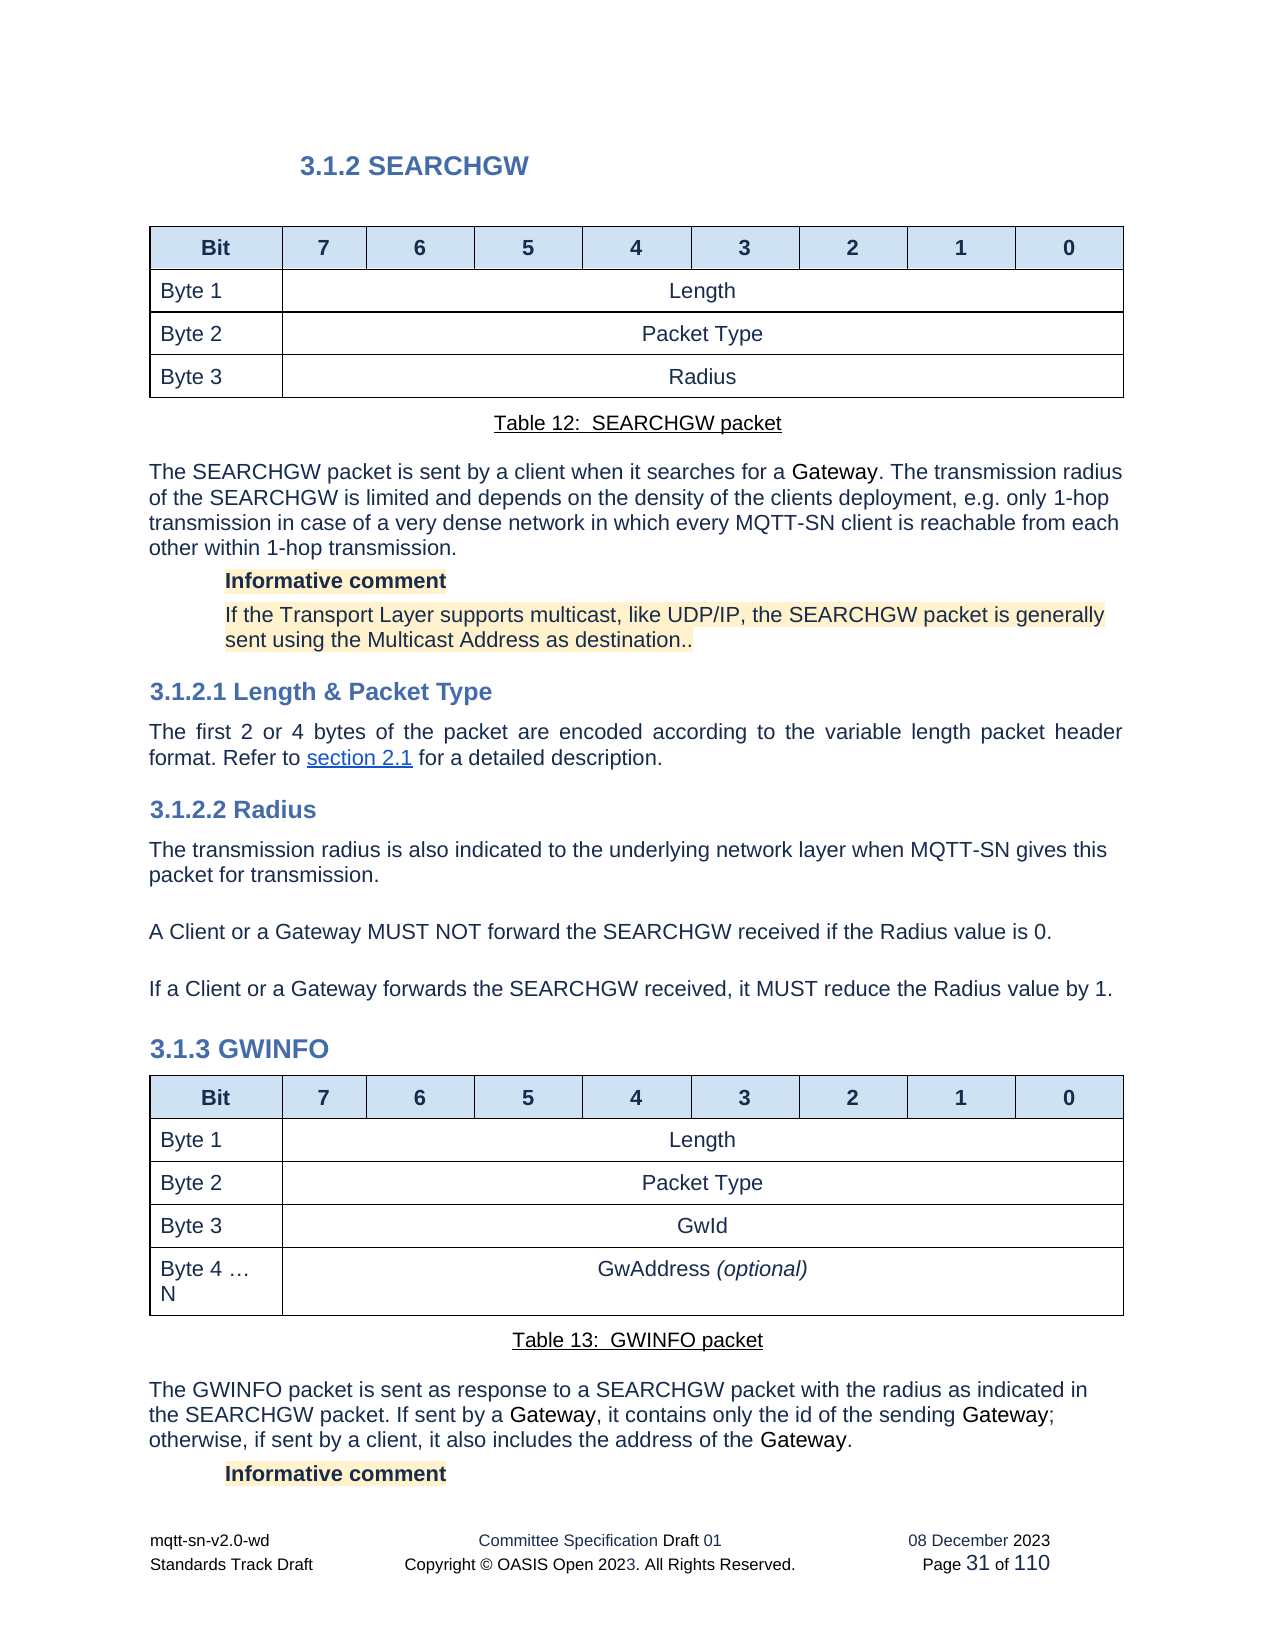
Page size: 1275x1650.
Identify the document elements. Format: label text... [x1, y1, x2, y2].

table_cell Length [283, 1119, 1123, 1161]
table_header 2 [800, 227, 907, 268]
table_cell Length [283, 270, 1123, 311]
table_cell Byte 2 [151, 313, 282, 354]
table_cell Byte 1 [151, 1119, 282, 1161]
table_header 2 [800, 1076, 907, 1118]
table_cell Packet Type [283, 1162, 1123, 1204]
table_header Bit [151, 227, 282, 268]
table_header Bit [151, 1076, 282, 1118]
table_cell Byte 3 [151, 1205, 282, 1247]
text The first 2 or 4 bytes of the packet are encoded according to the variable length packet header format. Refer to section 2.1 for a detailed description. [148, 719, 1124, 770]
table_header 6 [367, 1076, 474, 1118]
subtitle 3.1.3 GWINFO [150, 1033, 1124, 1064]
table_cell Packet Type [283, 313, 1123, 354]
text The transmission radius is also indicated to the underlying network layer when MQTT-SN gives this packet for transmission. [148, 837, 1124, 887]
table_header 4 [583, 227, 691, 268]
text Table 13: GWINFO packet [150, 1328, 1125, 1352]
table_cell Byte 1 [151, 270, 282, 311]
text A Client or a Gateway MUST NOT forward the SEARCHGW received if the Radius value is 0. [148, 919, 1124, 944]
table_header 1 [908, 227, 1015, 268]
text The SEARCHGW packet is sent by a client when it searches for a Gateway. The transmission radius of the SEARCHGW is limited and depends on the density of the clients deployment, e.g. only 1-hop transmission in case of a very dense network in which every MQTT-SN client is reachable from each other within 1-hop transmission. [148, 459, 1124, 560]
table_header 1 [908, 1076, 1015, 1118]
table_header 0 [1016, 227, 1123, 268]
text If the Transport Layer supports multicast, like UDP/IP, the SEARCHGW packet is generally sent using the Multicast Address as destination.. [225, 602, 1124, 652]
table_header 7 [283, 227, 366, 268]
subtitle 3.1.2.2 Radius [150, 796, 1124, 824]
table_header 3 [692, 227, 799, 268]
text Informative comment [225, 1461, 1124, 1486]
table_header 0 [1016, 1076, 1123, 1118]
text The GWINFO packet is sent as response to a SEARCHGW packet with the radius as indicated in the SEARCHGW packet. If sent by a Gateway, it contains only the id of the sending Gateway; otherwise, if sent by a client, it also includes the address of the Gateway. [148, 1377, 1124, 1452]
table_header 5 [475, 1076, 582, 1118]
text Informative comment [225, 568, 1124, 594]
table_header 3 [692, 1076, 799, 1118]
table_header 5 [475, 227, 582, 268]
table_header 7 [283, 1076, 366, 1118]
text Table 12: SEARCHGW packet [150, 411, 1125, 435]
table_header 4 [583, 1076, 691, 1118]
table_cell GwId [283, 1205, 1123, 1247]
table_cell Radius [283, 355, 1123, 397]
table_cell Byte 4 … N [151, 1248, 282, 1315]
table_cell Byte 3 [151, 355, 282, 397]
table_header 6 [367, 227, 474, 268]
subtitle 3.1.2 SEARCHGW [300, 150, 1124, 181]
table_cell GwAddress (optional) [283, 1248, 1123, 1315]
text If a Client or a Gateway forwards the SEARCHGW received, it MUST reduce the Radius value by 1. [148, 976, 1124, 1001]
table_cell Byte 2 [151, 1162, 282, 1204]
subtitle 3.1.2.1 Length & Packet Type [150, 677, 1124, 706]
